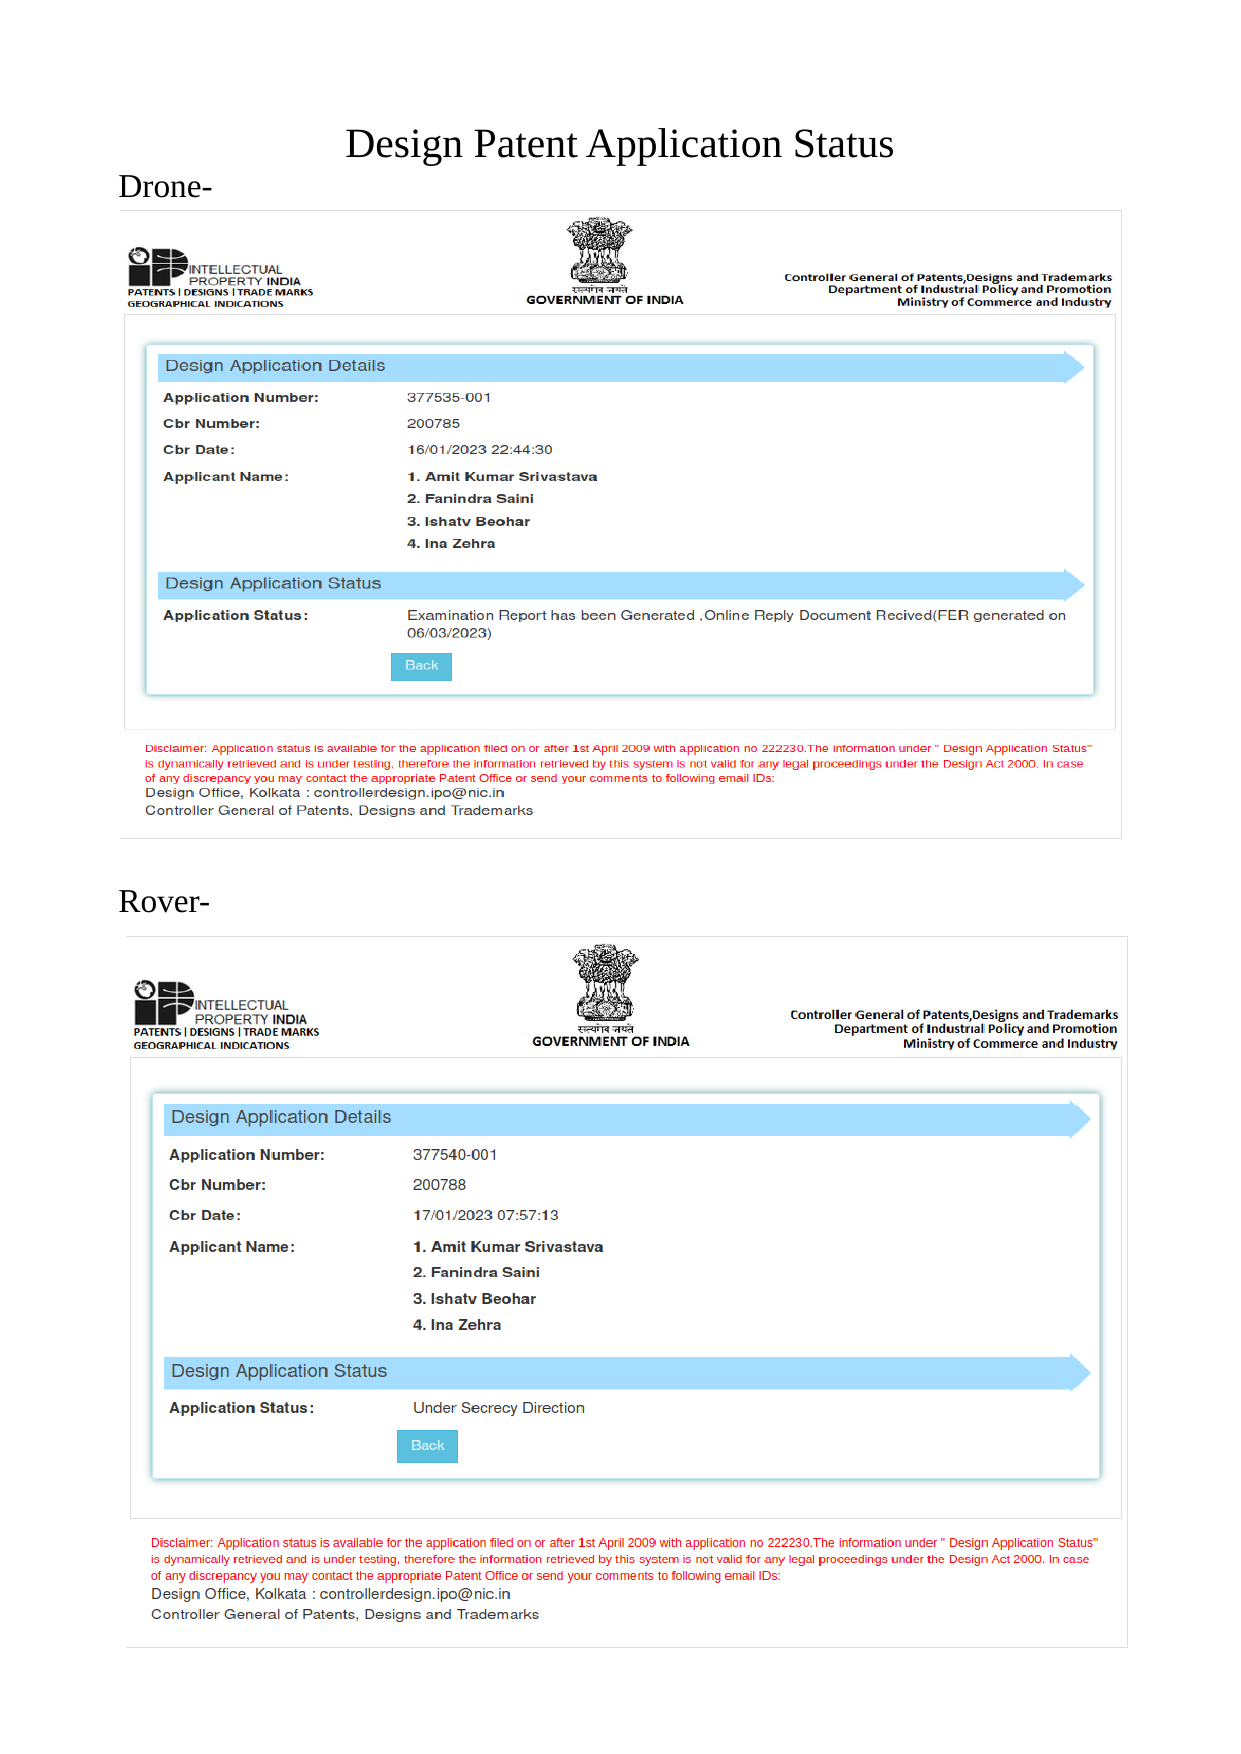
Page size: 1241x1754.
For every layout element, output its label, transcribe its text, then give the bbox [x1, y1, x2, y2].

text Rover- [118, 881, 1122, 919]
picture [126, 935, 1131, 1673]
picture [120, 209, 1125, 843]
text Drone- [118, 166, 1122, 204]
text Design Patent Application Status [118, 118, 1122, 166]
